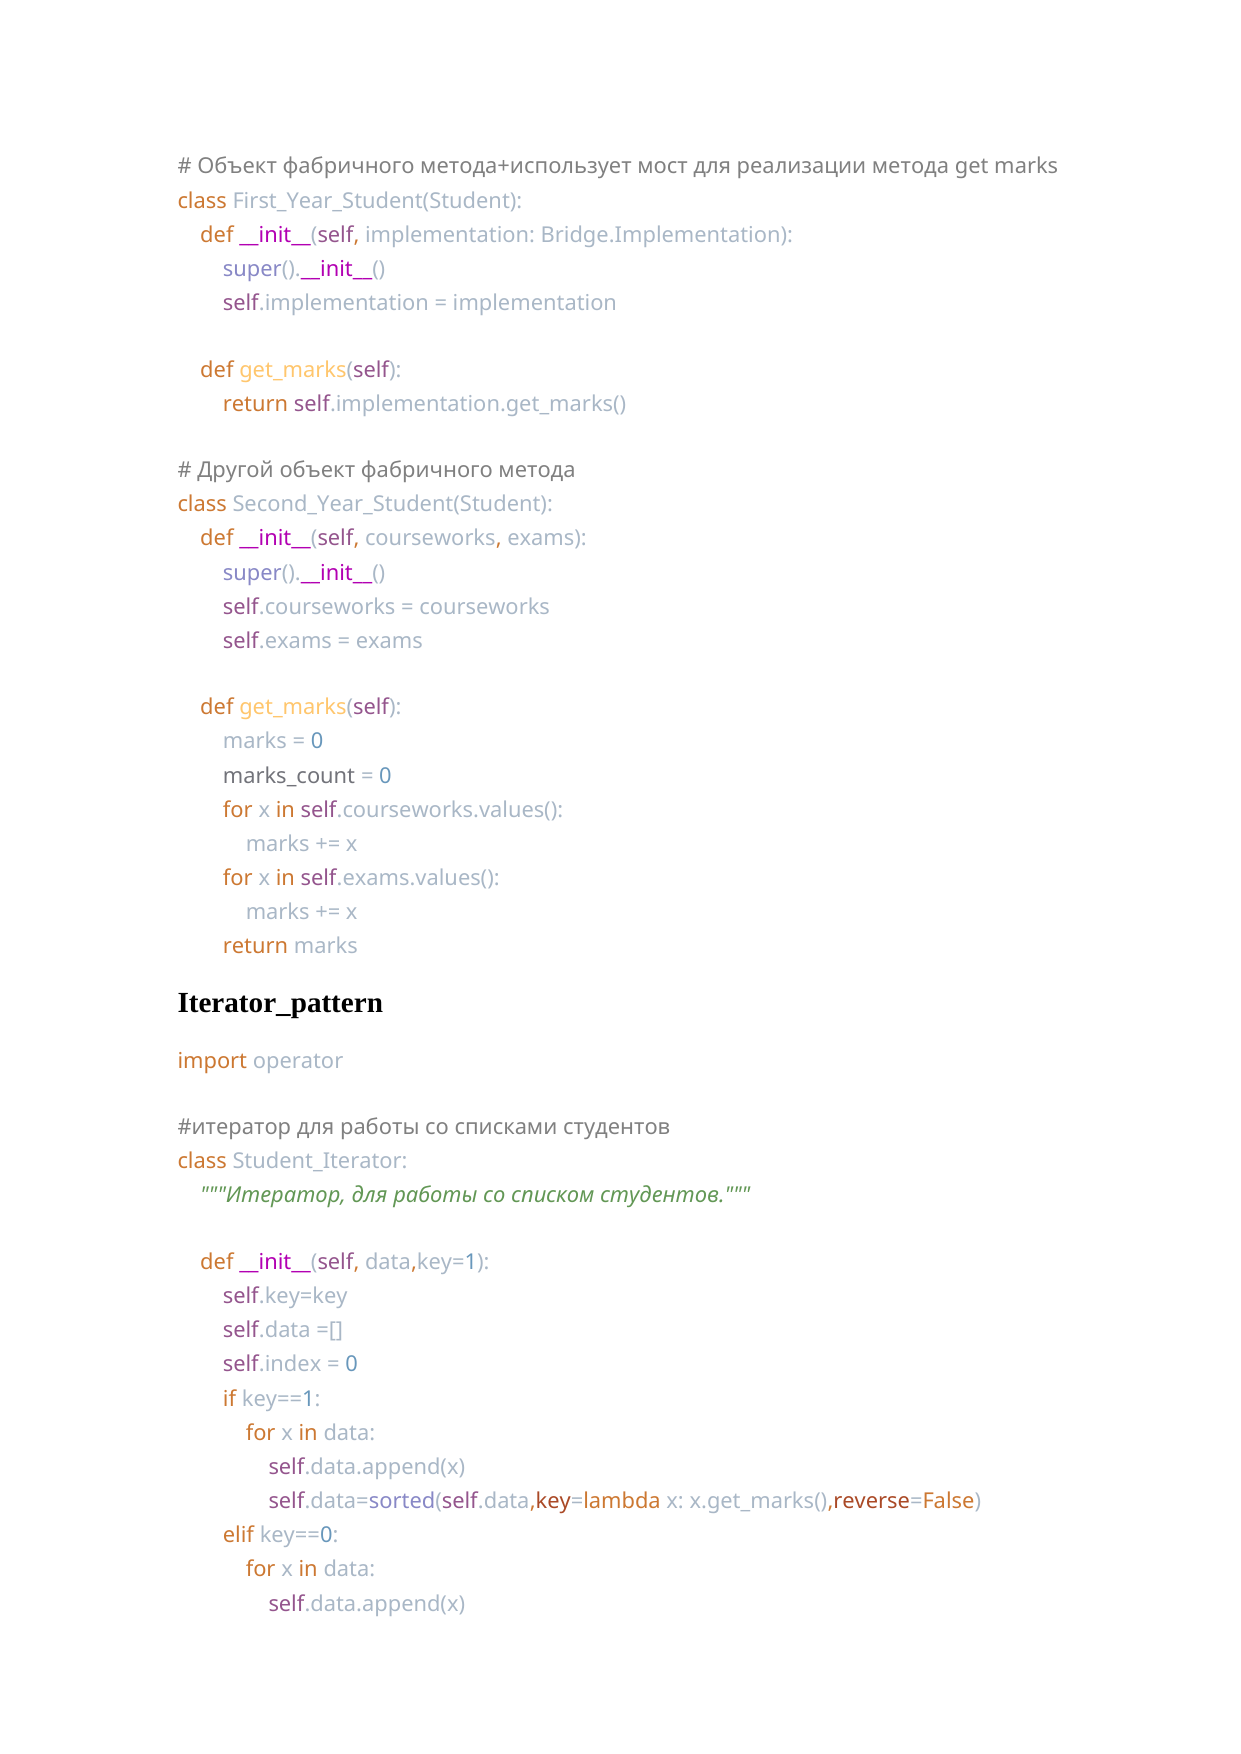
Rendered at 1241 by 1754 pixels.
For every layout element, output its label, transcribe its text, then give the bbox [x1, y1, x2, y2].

text Iterator_pattern [177, 985, 1152, 1019]
text import operator #итератор для работы со списками студентов class Student_Iterator: """Итератор, для работы со списком студентов.""" def __init__(self, data,key=1): self.key=key self.data =[] self.index = 0 if key==1: for x in data: self.data.append(x) self.data=sorted(self.data,key=lambda x: x.get_marks(),reverse=False) elif key==0: for x in data: self.data.append(x) [177, 1045, 1152, 1617]
text # Объект фабричного метода+использует мост для реализации метода get marks class First_Year_Student(Student): def __init__(self, implementation: Bridge.Implementation): super().__init__() self.implementation = implementation def get_marks(self): return self.implementation.get_marks() # Другой объект фабричного метода class Second_Year_Student(Student): def __init__(self, courseworks, exams): super().__init__() self.courseworks = courseworks self.exams = exams def get_marks(self): marks = 0 marks_count = 0 for x in self.courseworks.values(): marks += x for x in self.exams.values(): marks += x return marks [177, 118, 1152, 960]
